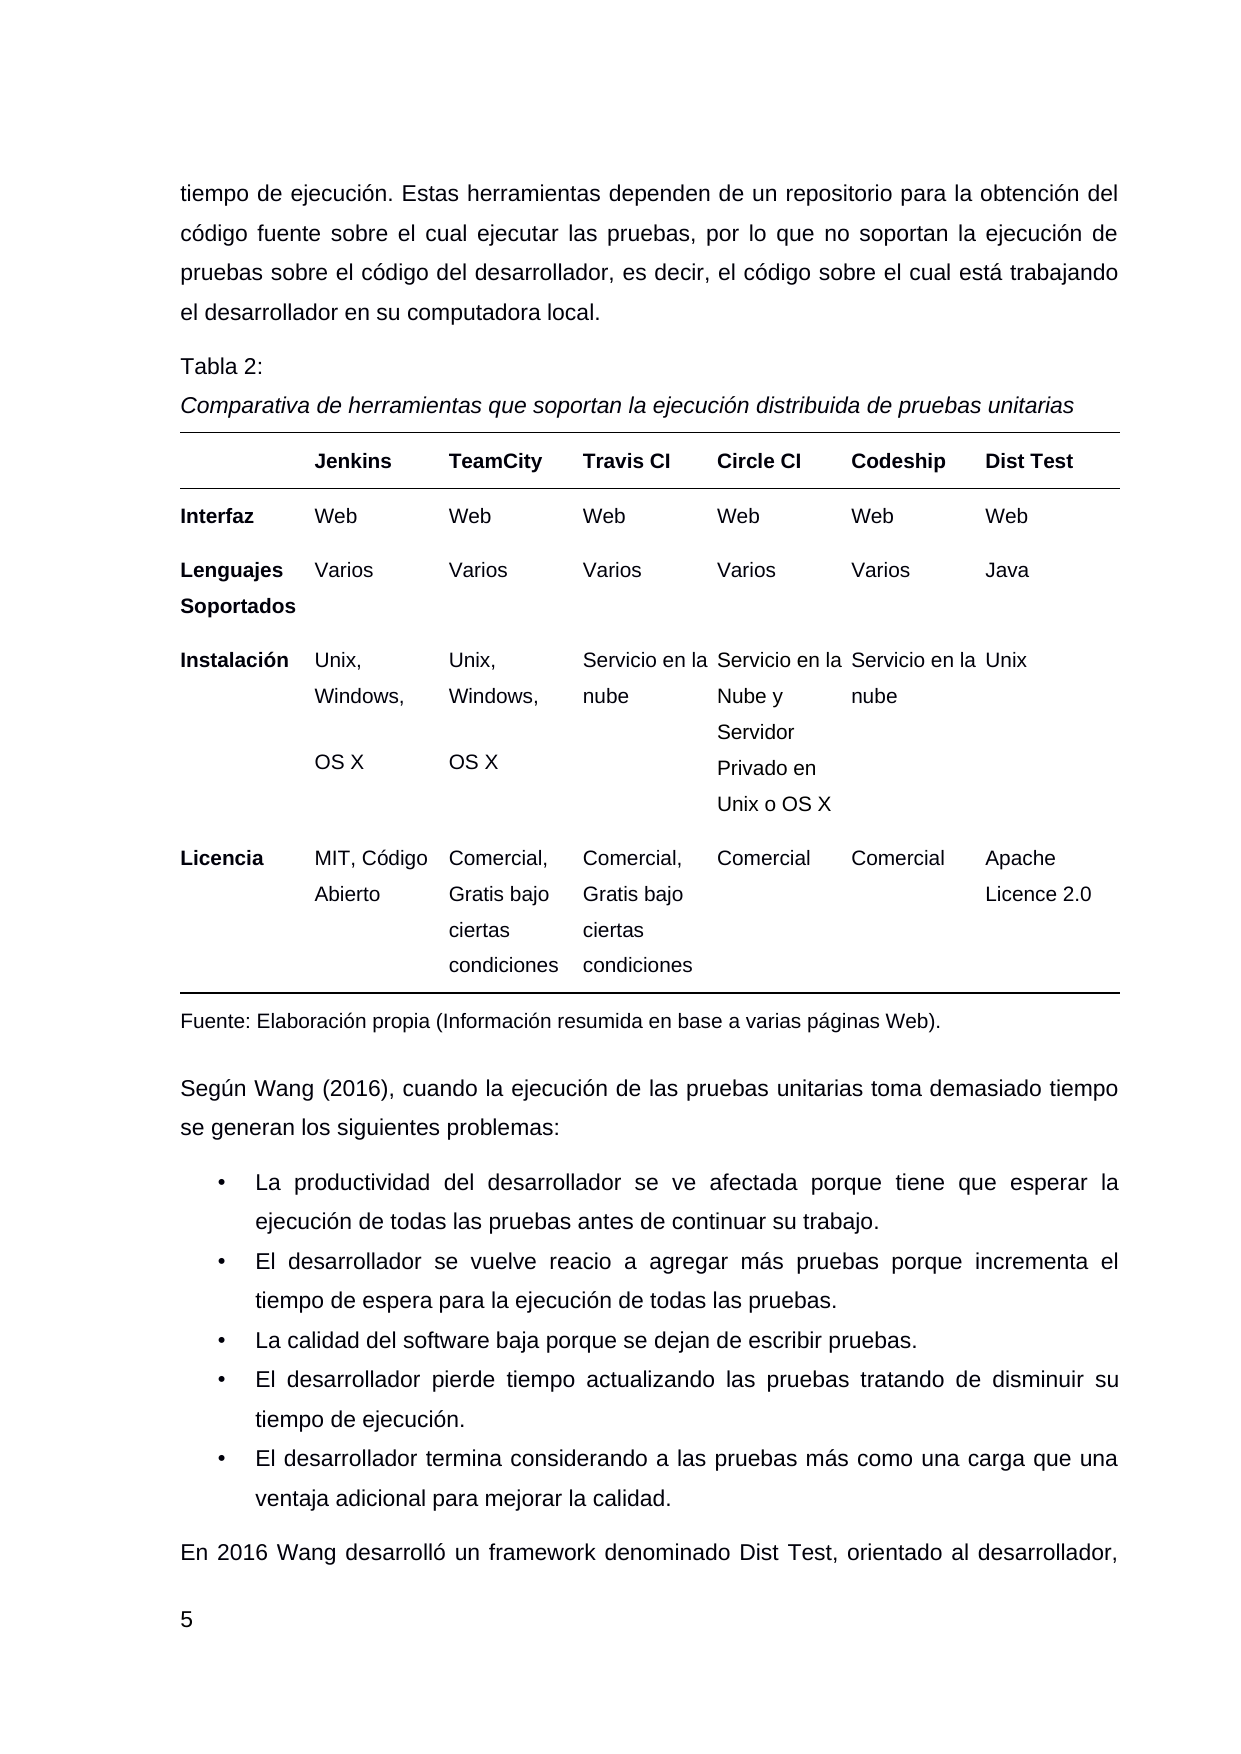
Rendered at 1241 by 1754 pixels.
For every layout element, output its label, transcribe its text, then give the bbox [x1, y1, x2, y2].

table_cell Web [314, 489, 448, 543]
table_cell Servicio en la Nube y Servidor Privado en Unix o OS X [717, 633, 851, 831]
list La calidad del software baja porque se dejan de escribir pruebas. [218, 1327, 1119, 1353]
table_cell Unix, Windows, OS X [314, 633, 448, 831]
table_cell Varios [314, 543, 448, 633]
table_header Dist Test [985, 433, 1119, 487]
table_header Jenkins [314, 433, 448, 487]
text tiempo de ejecución. Estas herramientas dependen de un repositorio para la obtención del código fuente sobre el cual ejecutar las pruebas, por lo que no soportan la ejecución de pruebas sobre el código del desarrollador, es decir, el código sobre el cual está trabajando el desarrollador en su computadora local. [180, 180, 1119, 325]
text Tabla 2: [180, 353, 1119, 379]
table_cell Interfaz [180, 489, 314, 543]
table_cell Varios [583, 543, 717, 633]
list El desarrollador pierde tiempo actualizando las pruebas tratando de disminuir su tiempo de ejecución. [218, 1366, 1119, 1432]
table_cell Comercial [851, 831, 985, 992]
list El desarrollador termina considerando a las pruebas más como una carga que una ventaja adicional para mejorar la calidad. [218, 1445, 1119, 1511]
table_cell Comercial, Gratis bajo ciertas condiciones [583, 831, 717, 992]
text En 2016 Wang desarrolló un framework denominado Dist Test, orientado al desarrollador, [180, 1539, 1119, 1565]
table_cell Java [985, 543, 1119, 633]
table_cell Comercial [717, 831, 851, 992]
table_cell Varios [717, 543, 851, 633]
table_header TeamCity [449, 433, 583, 487]
table_cell MIT, Código Abierto [314, 831, 448, 992]
table_cell Web [583, 489, 717, 543]
table_cell Instalación [180, 633, 314, 831]
table_cell Servicio en la nube [851, 633, 985, 831]
table_cell Servicio en la nube [583, 633, 717, 831]
table_cell Unix, Windows, OS X [449, 633, 583, 831]
table_cell Web [449, 489, 583, 543]
table_cell Web [851, 489, 985, 543]
table_cell Unix [985, 633, 1119, 831]
table_header [180, 433, 314, 487]
table_header Travis CI [583, 433, 717, 487]
list El desarrollador se vuelve reacio a agregar más pruebas porque incrementa el tiempo de espera para la ejecución de todas las pruebas. [218, 1248, 1119, 1313]
table_cell Lenguajes Soportados [180, 543, 314, 633]
table_cell Apache Licence 2.0 [985, 831, 1119, 992]
text Según Wang (2016)⁠, cuando la ejecución de las pruebas unitarias toma demasiado tiempo se generan los siguientes problemas: [180, 1075, 1119, 1141]
table_cell Comercial, Gratis bajo ciertas condiciones [449, 831, 583, 992]
table_header Codeship [851, 433, 985, 487]
list La productividad del desarrollador se ve afectada porque tiene que esperar la ejecución de todas las pruebas antes de continuar su trabajo. [218, 1169, 1119, 1234]
table_cell Varios [449, 543, 583, 633]
table_cell Web [717, 489, 851, 543]
table_cell Varios [851, 543, 985, 633]
table_cell Licencia [180, 831, 314, 992]
text Fuente: Elaboración propia (Información resumida en base a varias páginas Web). [180, 1009, 1119, 1033]
table_header Circle CI [717, 433, 851, 487]
table_cell Web [985, 489, 1119, 543]
text Comparativa de herramientas que soportan la ejecución distribuida de pruebas unitarias [180, 392, 1119, 419]
